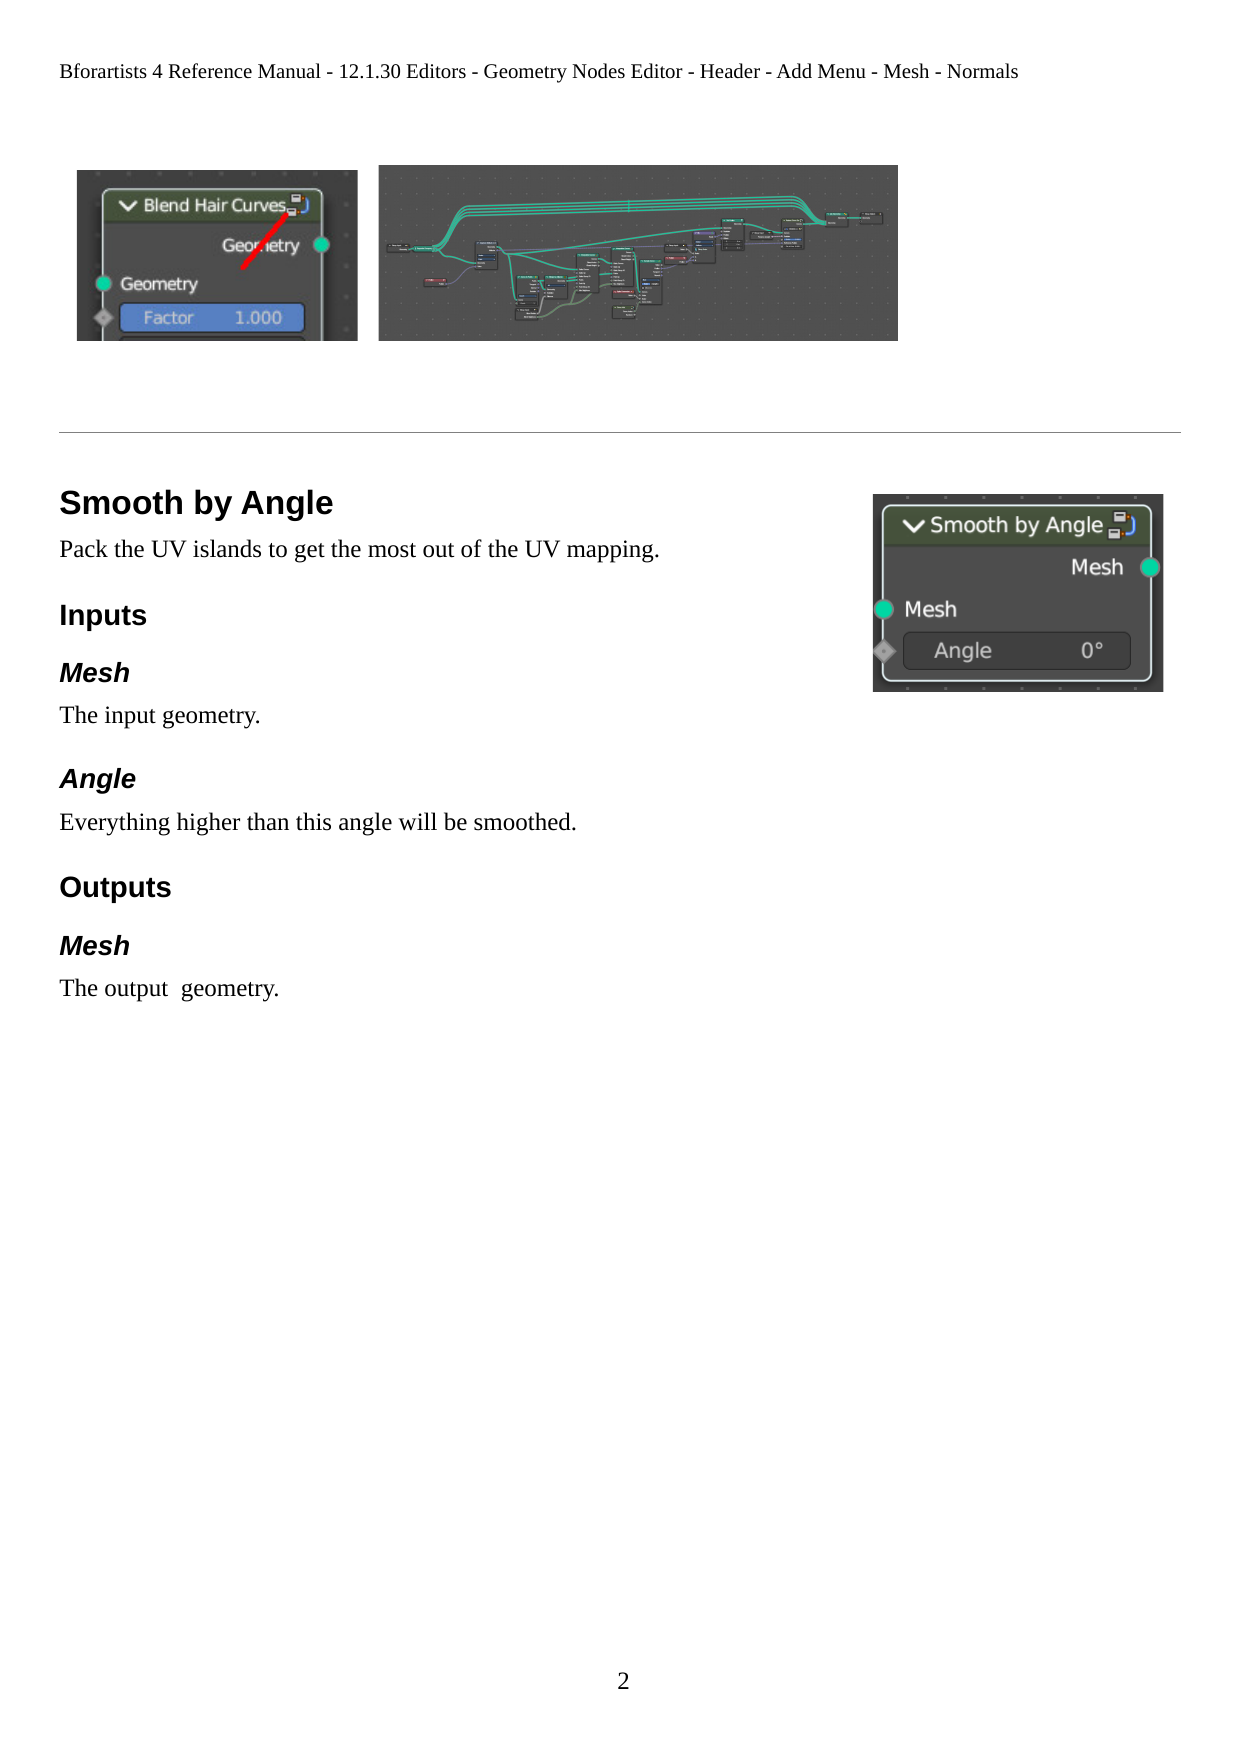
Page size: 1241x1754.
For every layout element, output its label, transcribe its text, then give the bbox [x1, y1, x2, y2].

subtitle Smooth by Angle [59, 483, 1181, 521]
subtitle Outputs [59, 870, 1181, 904]
subtitle Mesh [59, 656, 872, 688]
text The output geometry. [59, 973, 1181, 1002]
text Pack the UV islands to get the most out of the UV mapping. [59, 534, 872, 563]
subtitle Angle [59, 762, 1181, 794]
picture [378, 165, 898, 341]
subtitle [1164, 656, 1181, 688]
picture [872, 494, 1164, 692]
picture [76, 170, 358, 341]
subtitle [1164, 597, 1181, 631]
text The input geometry. [59, 701, 1181, 729]
text Everything higher than this angle will be smoothed. [59, 807, 1181, 835]
subtitle Mesh [59, 929, 1181, 961]
subtitle Inputs [59, 597, 872, 631]
